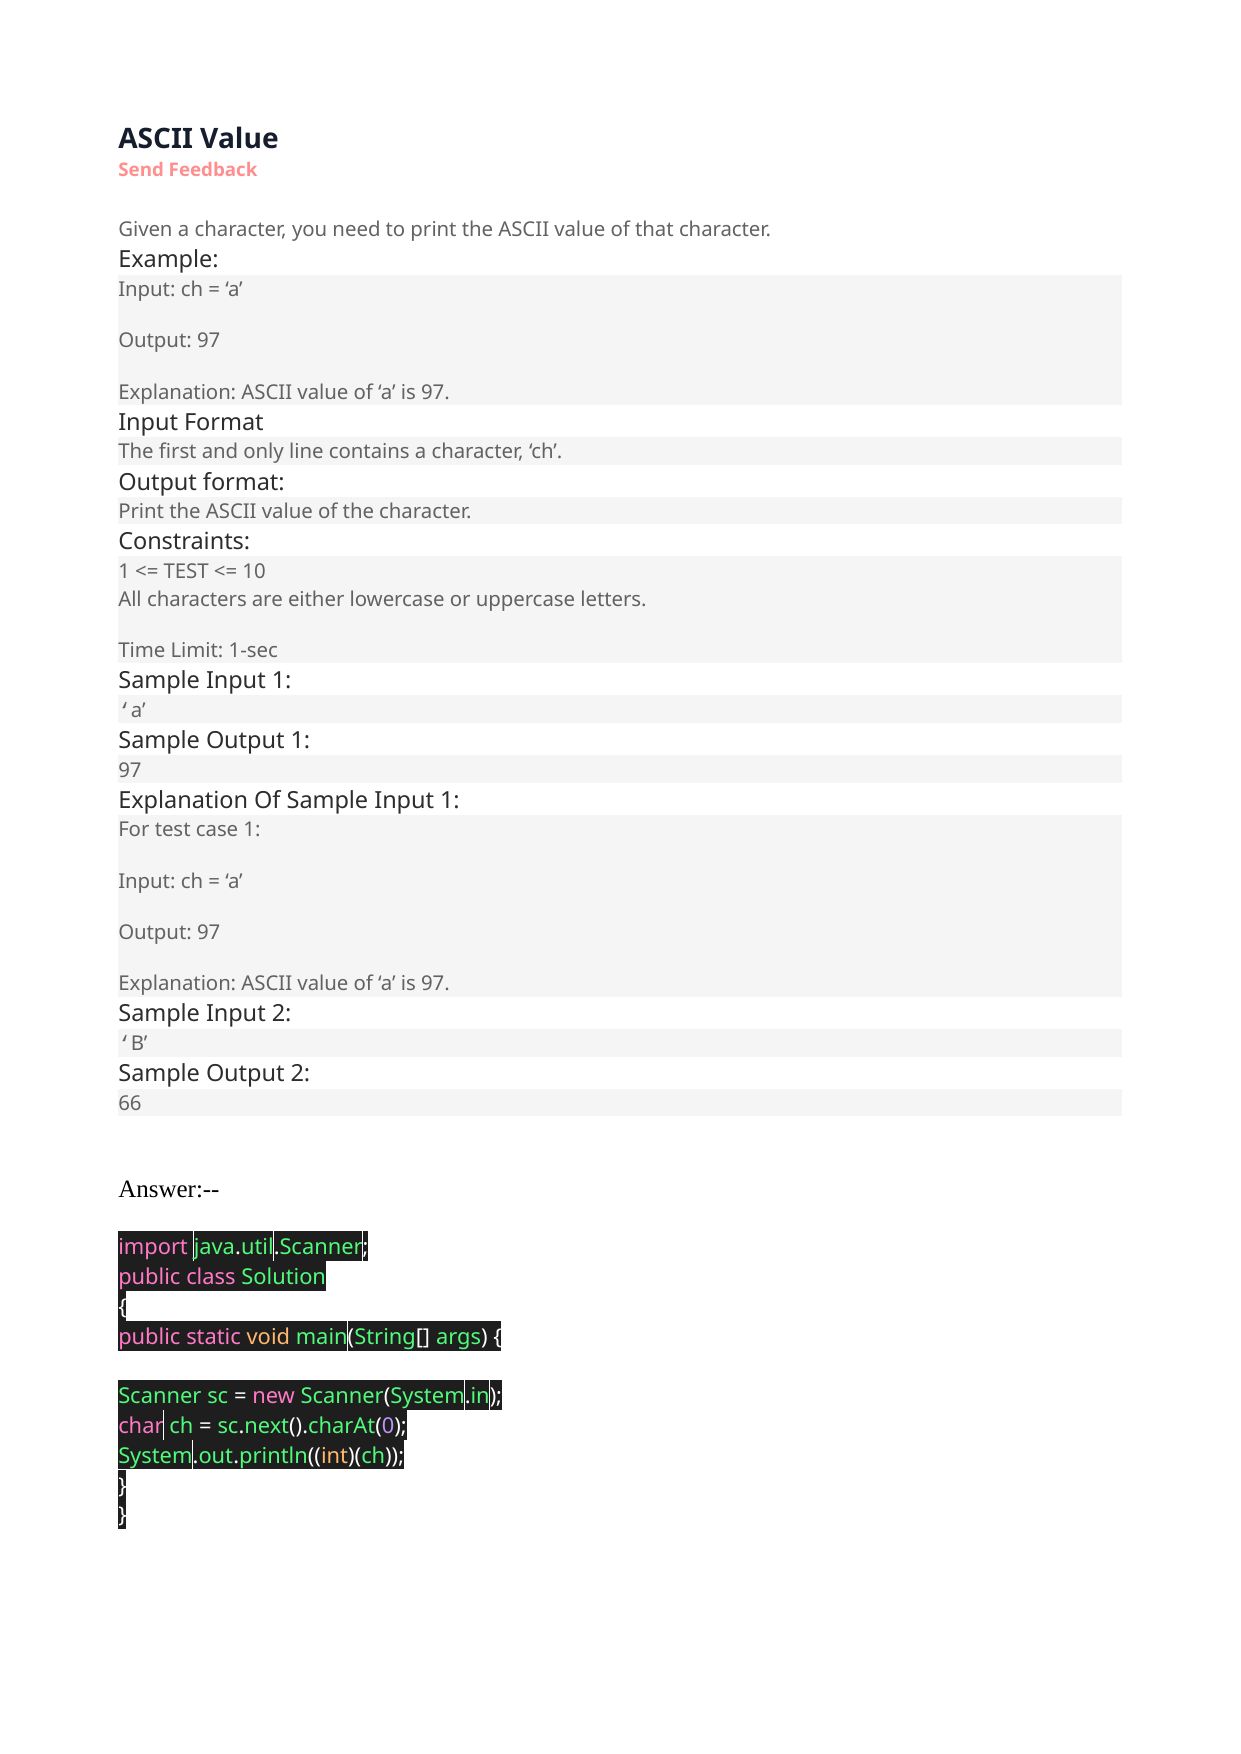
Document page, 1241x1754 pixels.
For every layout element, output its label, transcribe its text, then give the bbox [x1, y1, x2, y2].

text Answer:-- [118, 1174, 1122, 1203]
text Explanation: ASCII value of ‘a’ is 97. [118, 377, 1122, 405]
text 66 [118, 1089, 1122, 1116]
text 1 <= TEST <= 10 [118, 556, 1122, 584]
text ‘B’ [118, 1029, 1122, 1057]
subtitle Output format: [118, 465, 1122, 497]
text char ch = sc.next().charAt(0); [118, 1410, 1122, 1440]
text Output: 97 [118, 918, 1122, 945]
text 97 [118, 755, 1122, 783]
text Time Limit: 1-sec [118, 636, 1122, 663]
text import java.util.Scanner; [118, 1231, 1122, 1261]
subtitle Explanation Of Sample Input 1: [118, 783, 1122, 815]
text Scanner sc = new Scanner(System.in); [118, 1380, 1122, 1410]
subtitle Example: [118, 243, 1122, 275]
text { [118, 1291, 1122, 1321]
text System.out.println((int)(ch)); [118, 1440, 1122, 1469]
text Print the ASCII value of the character. [118, 497, 1122, 524]
text The first and only line contains a character, ‘ch’. [118, 437, 1122, 465]
subtitle Given a character, you need to print the ASCII value of that character. [118, 211, 1122, 243]
subtitle Constraints: [118, 524, 1122, 556]
subtitle Sample Output 2: [118, 1057, 1122, 1089]
text } [118, 1499, 1122, 1529]
subtitle Sample Output 1: [118, 723, 1122, 755]
text Send Feedback [118, 156, 1122, 182]
text For test case 1: [118, 815, 1122, 843]
text ASCII Value [118, 118, 1122, 156]
text ‘a’ [118, 695, 1122, 723]
text Input: ch = ‘a’ [118, 275, 1122, 302]
text public class Solution [118, 1261, 1122, 1291]
subtitle Sample Input 2: [118, 997, 1122, 1029]
subtitle Sample Input 1: [118, 663, 1122, 695]
text } [118, 1469, 1122, 1499]
text Input: ch = ‘a’ [118, 866, 1122, 894]
text public static void main(String[] args) { [118, 1321, 1122, 1351]
text All characters are either lowercase or uppercase letters. [118, 584, 1122, 612]
text Output: 97 [118, 326, 1122, 354]
text Explanation: ASCII value of ‘a’ is 97. [118, 969, 1122, 997]
subtitle Input Format [118, 405, 1122, 437]
